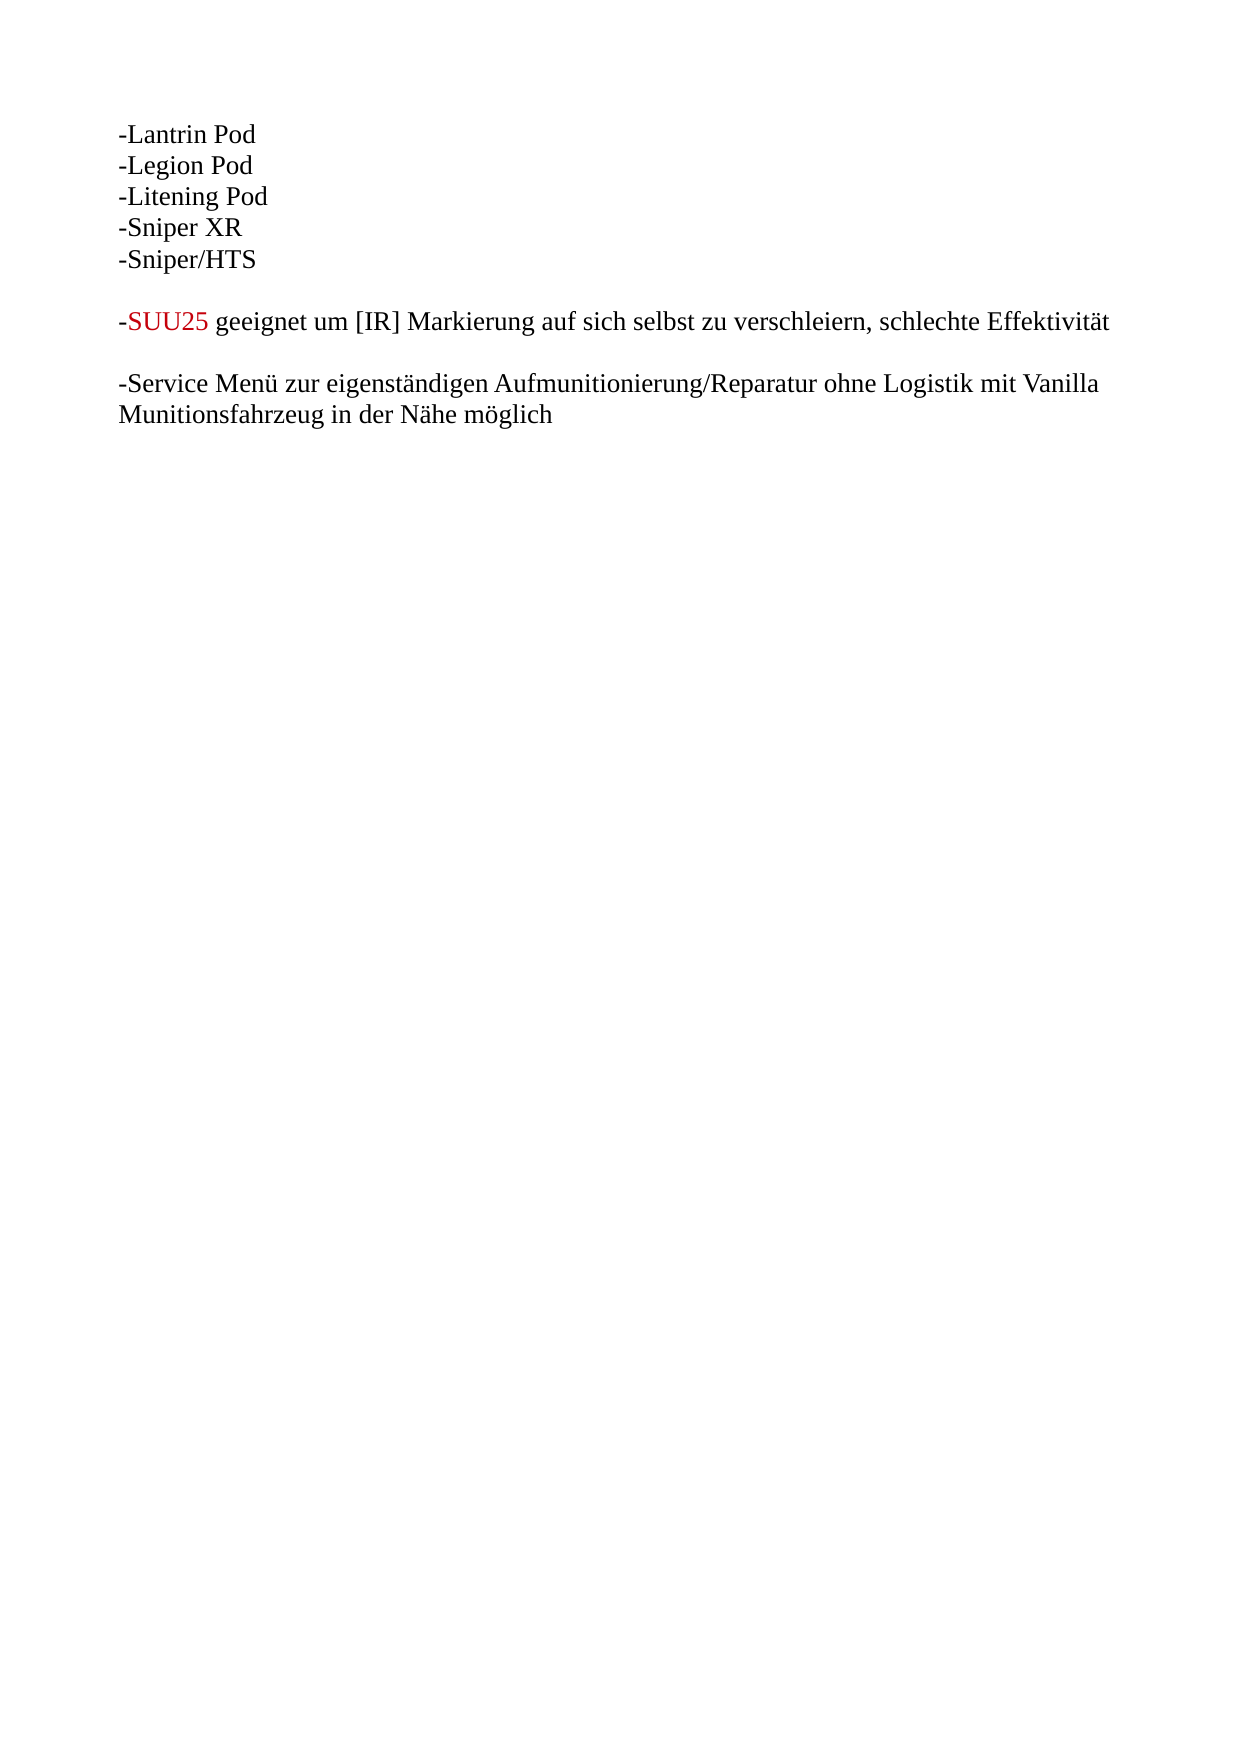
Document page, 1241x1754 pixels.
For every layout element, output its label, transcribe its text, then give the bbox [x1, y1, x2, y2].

text -Sniper XR [118, 212, 1122, 243]
text -Lantrin Pod [118, 118, 1122, 149]
text -SUU25 geeignet um [IR] Markierung auf sich selbst zu verschleiern, schlechte Effektivität [118, 305, 1122, 336]
text -Sniper/HTS [118, 243, 1122, 274]
text -Litening Pod [118, 180, 1122, 212]
text -Service Menü zur eigenständigen Aufmunitionierung/Reparatur ohne Logistik mit Vanilla Munitionsfahrzeug in der Nähe möglich [118, 367, 1122, 429]
text -Legion Pod [118, 149, 1122, 180]
